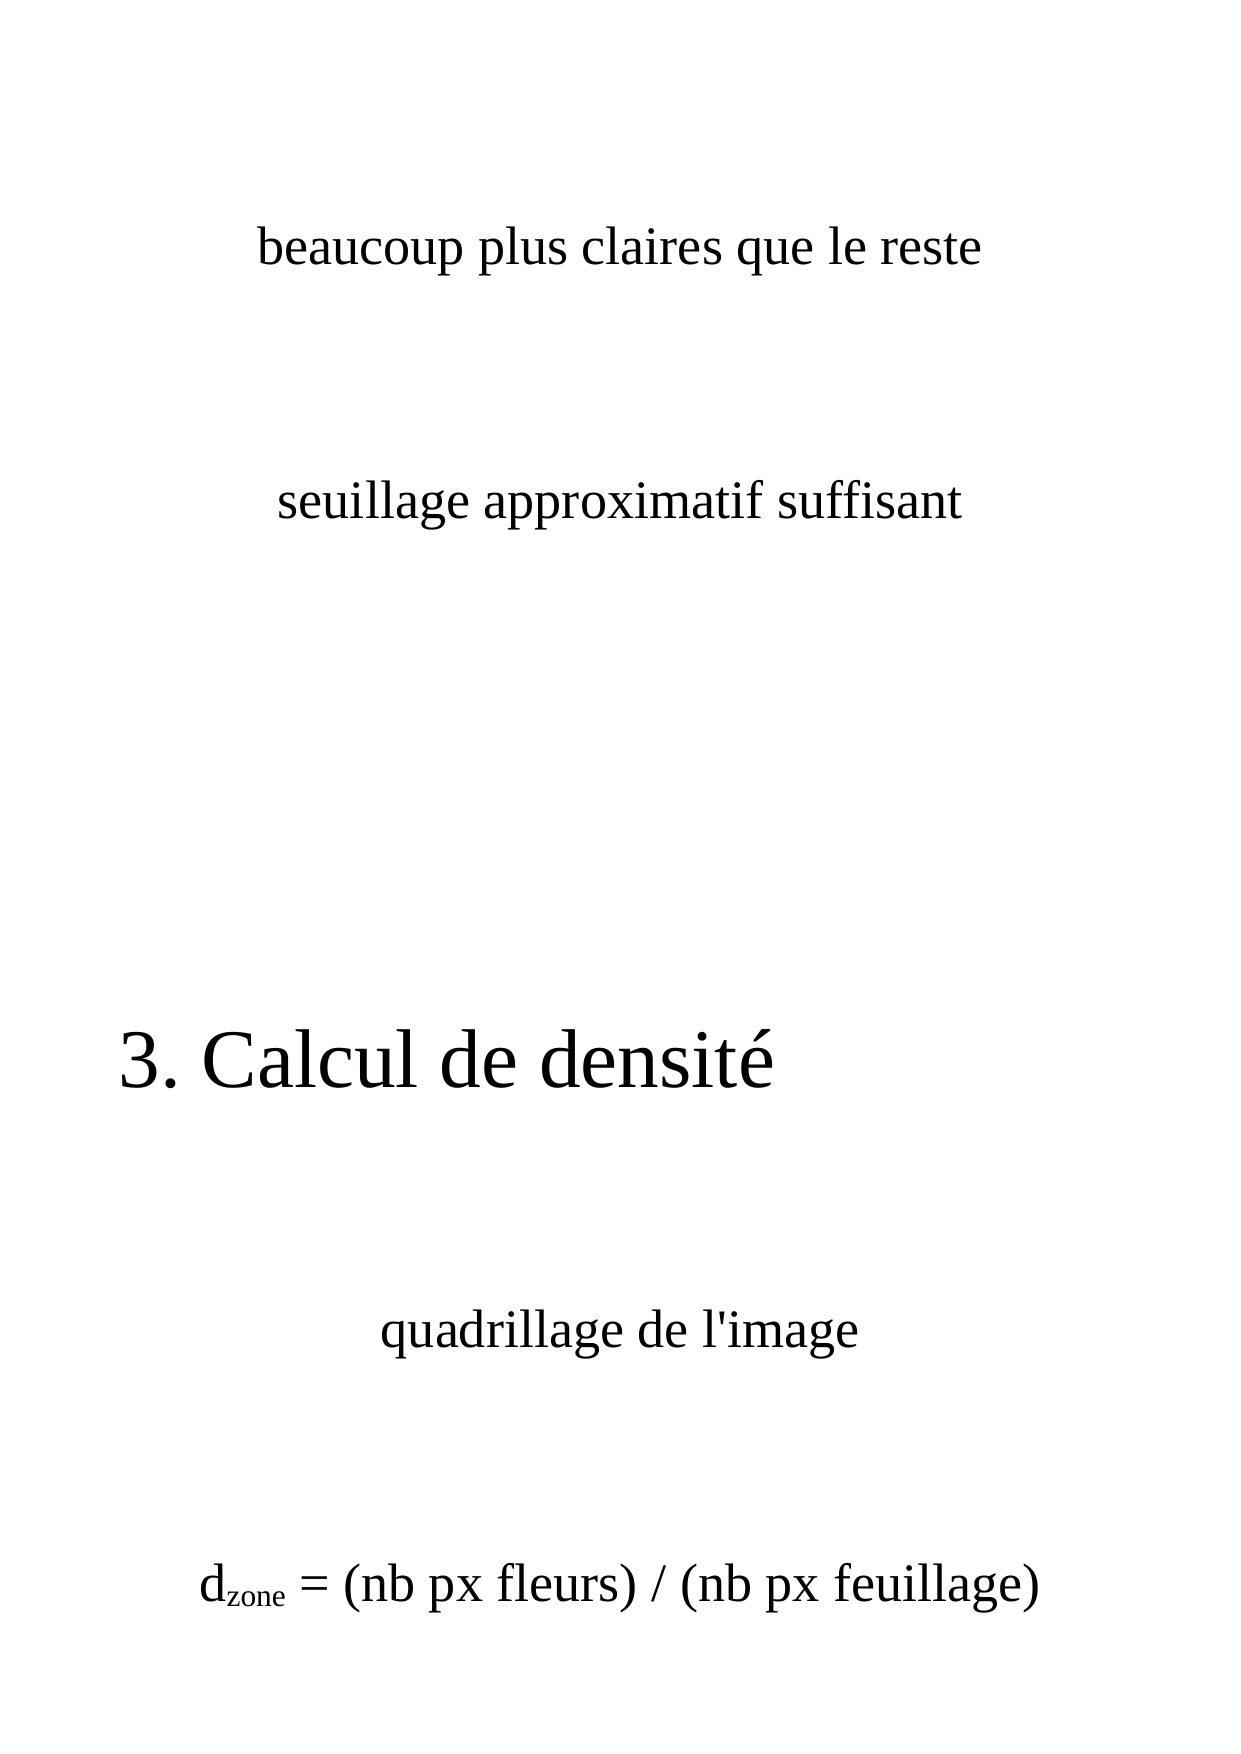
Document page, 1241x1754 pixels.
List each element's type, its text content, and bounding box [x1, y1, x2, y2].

text quadrillage de l'image [118, 1297, 1122, 1359]
text dzone = (nb px fleurs) / (nb px feuillage) [118, 1551, 1122, 1613]
text 3. Calcul de densité [118, 1009, 1122, 1105]
text beaucoup plus claires que le reste [118, 214, 1122, 276]
text seuillage approximatif suffisant [118, 468, 1122, 530]
